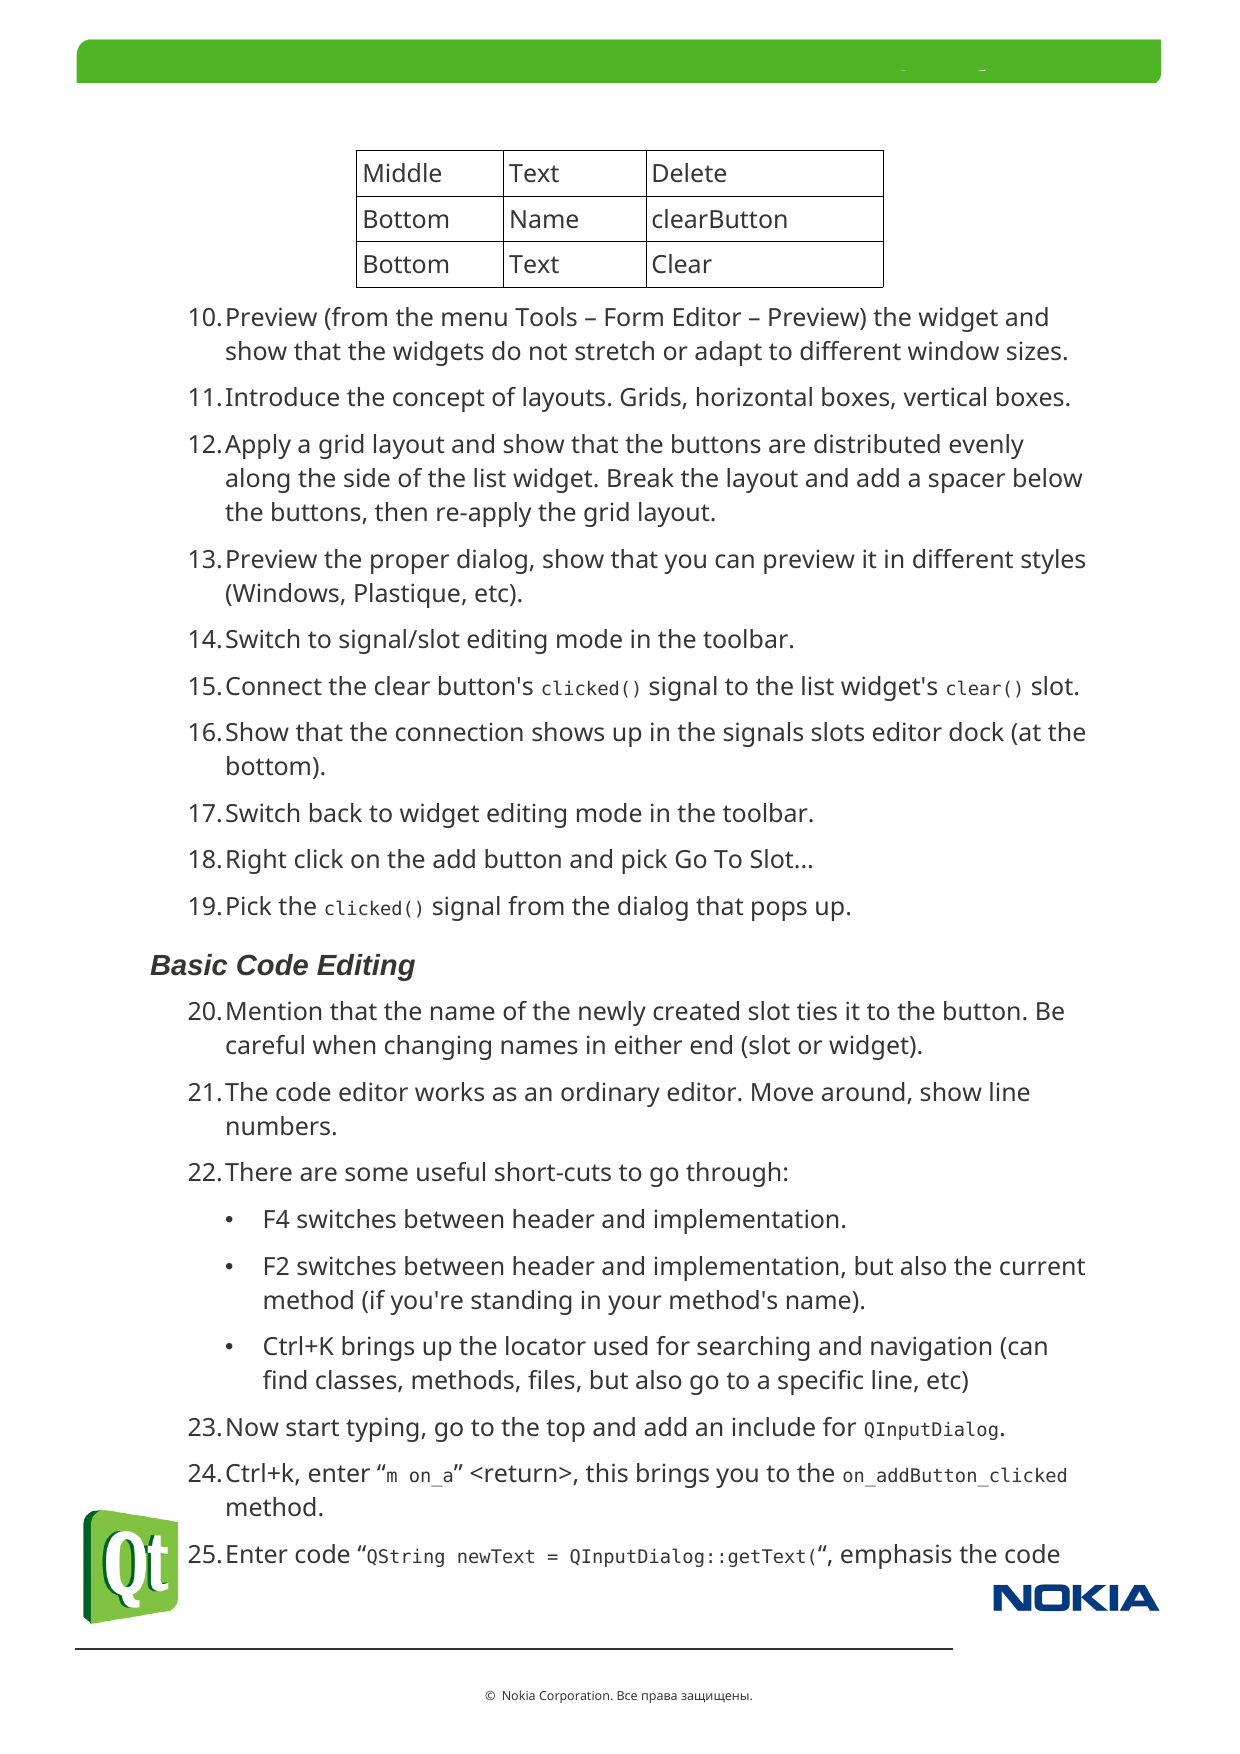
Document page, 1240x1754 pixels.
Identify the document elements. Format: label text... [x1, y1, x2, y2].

list F4 switches between header and implementation. [225, 1202, 1089, 1236]
table_cell Clear [647, 242, 883, 287]
list Mention that the name of the newly created slot ties it to the button. Be careful when changing names in either end (slot or widget). [187, 994, 1089, 1062]
list Now start typing, go to the top and add an include for QInputDialog. [187, 1409, 1089, 1443]
list Enter code “QString newText = QInputDialog::getText(“, emphasis the code [187, 1537, 1089, 1571]
list Show that the connection shows up in the signals slots editor dock (at the bottom). [187, 715, 1089, 783]
list Ctrl+K brings up the locator used for searching and navigation (can find classes, methods, files, but also go to a specific line, etc) [225, 1329, 1089, 1397]
picture [75, 1500, 186, 1634]
table_cell clearButton [647, 197, 883, 241]
table_cell Bottom [357, 197, 503, 241]
picture [1035, 1551, 1042, 1561]
table_cell Middle [357, 151, 503, 196]
list Ctrl+k, enter “m on_a” <return>, this brings you to the on_addButton_clicked method. [187, 1456, 1089, 1524]
table_cell Text [504, 151, 646, 196]
table_cell Text [504, 242, 646, 287]
table_cell Delete [647, 151, 883, 196]
list Introduce the concept of layouts. Grids, horizontal boxes, vertical boxes. [187, 380, 1089, 414]
list There are some useful short-cuts to go through: [187, 1155, 1089, 1189]
subtitle Basic Code Editing [150, 948, 1089, 981]
picture [76, 39, 1162, 86]
list Connect the clear button's clicked() signal to the list widget's clear() slot. [187, 668, 1089, 702]
list Switch back to widget editing mode in the toolbar. [187, 796, 1089, 830]
picture [954, 1546, 1199, 1649]
list Apply a grid layout and show that the buttons are distributed evenly along the side of the list widget. Break the layout and add a spacer below the buttons, then re-apply the grid layout. [187, 427, 1089, 529]
list Right click on the add button and pick Go To Slot... [187, 842, 1089, 876]
list Switch to signal/slot editing mode in the toolbar. [187, 622, 1089, 656]
list The code editor works as an ordinary editor. Move around, show line numbers. [187, 1074, 1089, 1143]
list F2 switches between header and implementation, but also the current method (if you're standing in your method's name). [225, 1248, 1089, 1316]
list Preview the proper dialog, show that you can preview it in different styles (Windows, Plastique, etc). [187, 541, 1089, 609]
list Pick the clicked() signal from the dialog that pops up. [187, 889, 1089, 923]
list Preview (from the menu Tools – Form Editor – Preview) the widget and show that the widgets do not stretch or adapt to different window sizes. [187, 299, 1089, 367]
table_cell Bottom [357, 242, 503, 287]
table_cell Name [504, 197, 646, 241]
